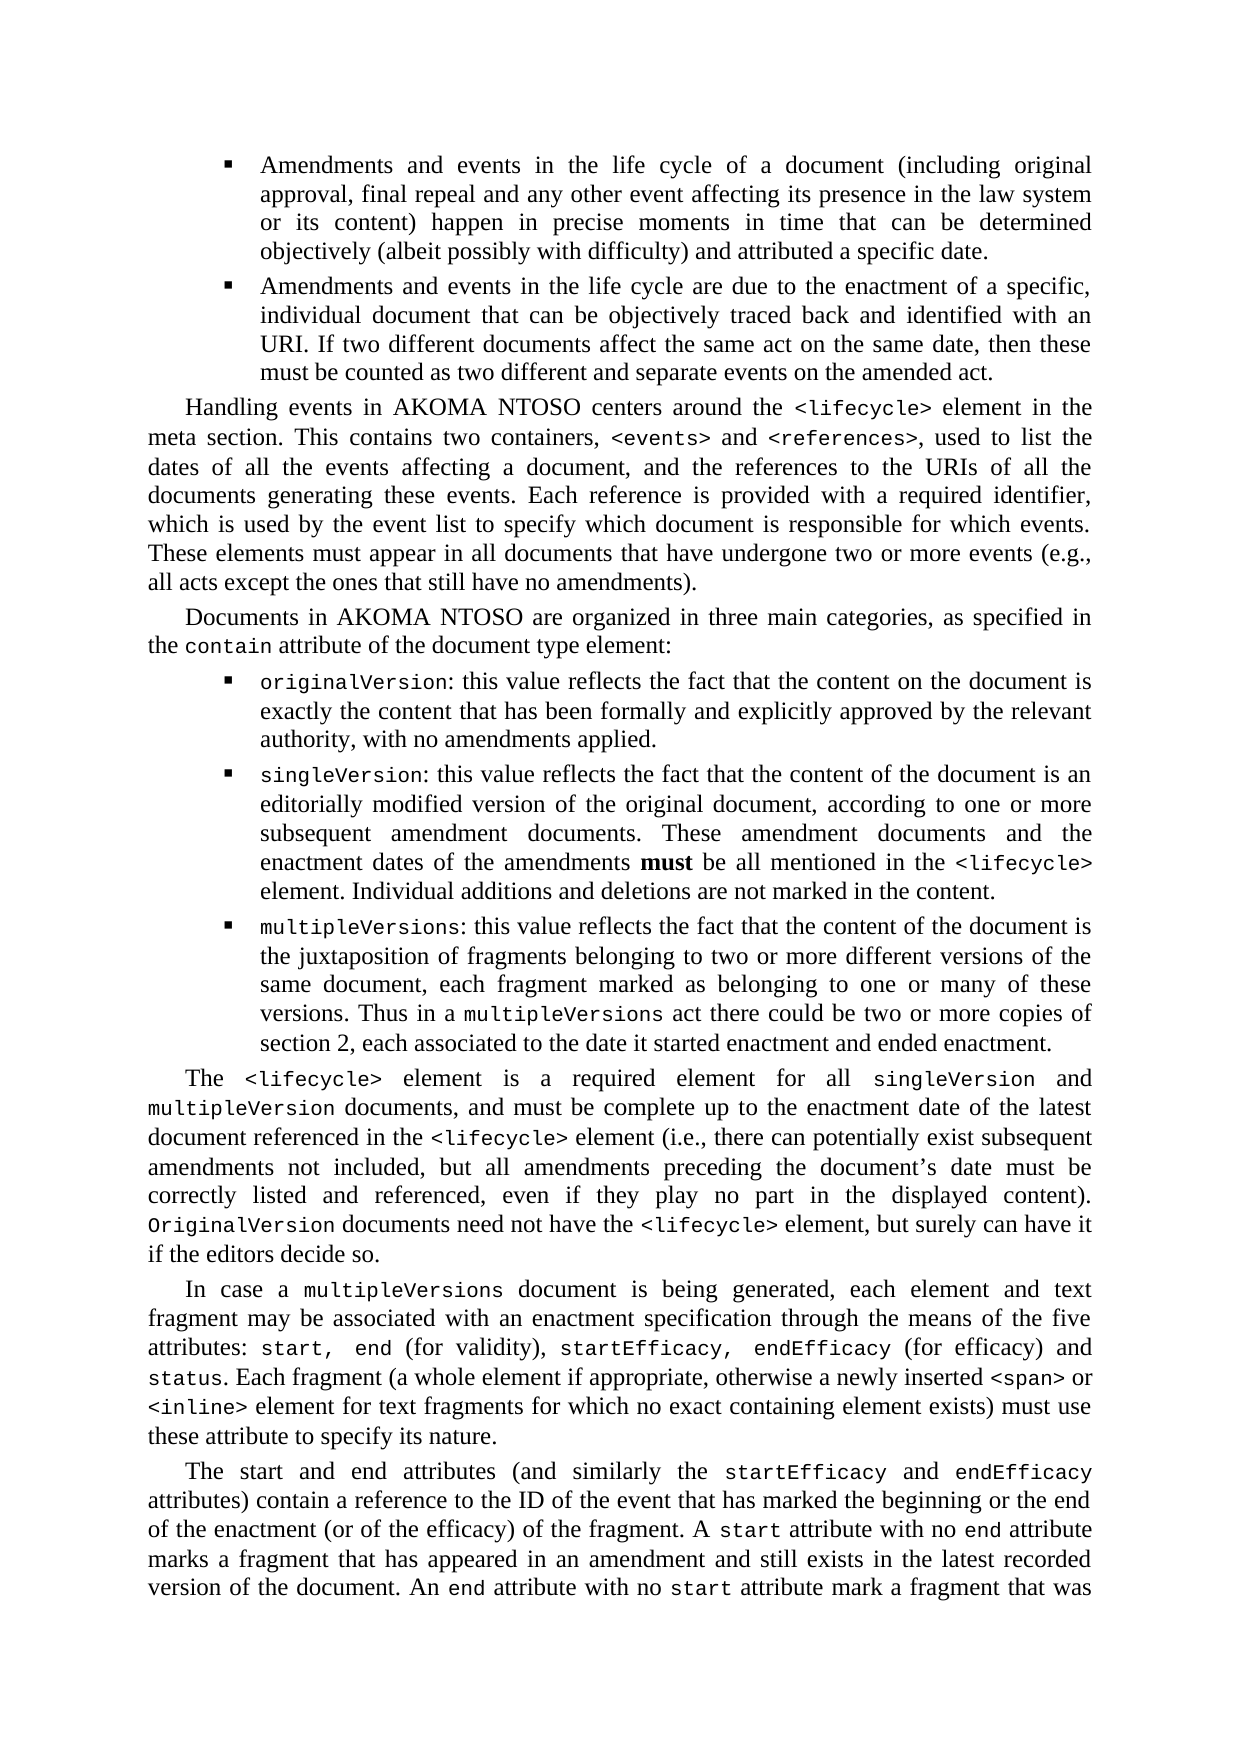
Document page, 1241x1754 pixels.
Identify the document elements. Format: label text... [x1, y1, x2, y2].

list Amendments and events in the life cycle of a document (including original approval, final repeal and any other event affecting its presence in the law system or its content) happen in precise moments in time that can be determined objectively (albeit possibly with difficulty) and attributed a specific date. [222, 150, 1092, 265]
list originalVersion: this value reflects the fact that the content on the document is exactly the content that has been formally and explicitly approved by the relevant authority, with no amendments applied. [222, 666, 1092, 753]
text The start and end attributes (and similarly the startEfficacy and endEfficacy attributes) contain a reference to the ID of the event that has marked the beginning or the end of the enactment (or of the efficacy) of the fragment. A start attribute with no end attribute marks a fragment that has appeared in an amendment and still exists in the latest recorded version of the document. An end attribute with no start attribute mark a fragment that was [148, 1456, 1092, 1602]
list singleVersion: this value reflects the fact that the content of the document is an editorially modified version of the original document, according to one or more subsequent amendment documents. These amendment documents and the enactment dates of the amendments must be all mentioned in the <lifecycle> element. Individual additions and deletions are not marked in the content. [222, 759, 1092, 905]
text Handling events in AKOMA NTOSO centers around the <lifecycle> element in the meta section. This contains two containers, <events> and <references>, used to list the dates of all the events affecting a document, and the references to the URIs of all the documents generating these events. Each reference is provided with a required identifier, which is used by the event list to specify which document is responsible for which events. These elements must appear in all documents that have undergone two or more events (e.g., all acts except the ones that still have no amendments). [148, 392, 1092, 595]
text In case a multipleVersions document is being generated, each element and text fragment may be associated with an enactment specification through the means of the five attributes: start, end (for validity), startEfficacy, endEfficacy (for efficacy) and status. Each fragment (a whole element if appropriate, otherwise a newly inserted <span> or <inline> element for text fragments for which no exact containing element exists) must use these attribute to specify its nature. [148, 1274, 1092, 1449]
text The <lifecycle> element is a required element for all singleVersion and multipleVersion documents, and must be complete up to the enactment date of the latest document referenced in the <lifecycle> element (i.e., there can potentially exist subsequent amendments not included, but all amendments preceding the document’s date must be correctly listed and referenced, even if they play no part in the displayed content). OriginalVersion documents need not have the <lifecycle> element, but surely can have it if the editors decide so. [148, 1063, 1092, 1267]
text Documents in AKOMA NTOSO are organized in three main categories, as specified in the contain attribute of the document type element: [148, 602, 1092, 660]
list multipleVersions: this value reflects the fact that the content of the document is the juxtaposition of fragments belonging to two or more different versions of the same document, each fragment marked as belonging to one or many of these versions. Thus in a multipleVersions act there could be two or more copies of section 2, each associated to the date it started enactment and ended enactment. [222, 911, 1092, 1057]
list Amendments and events in the life cycle are due to the enactment of a specific, individual document that can be objectively traced back and identified with an URI. If two different documents affect the same act on the same date, then these must be counted as two different and separate events on the amended act. [222, 271, 1092, 386]
